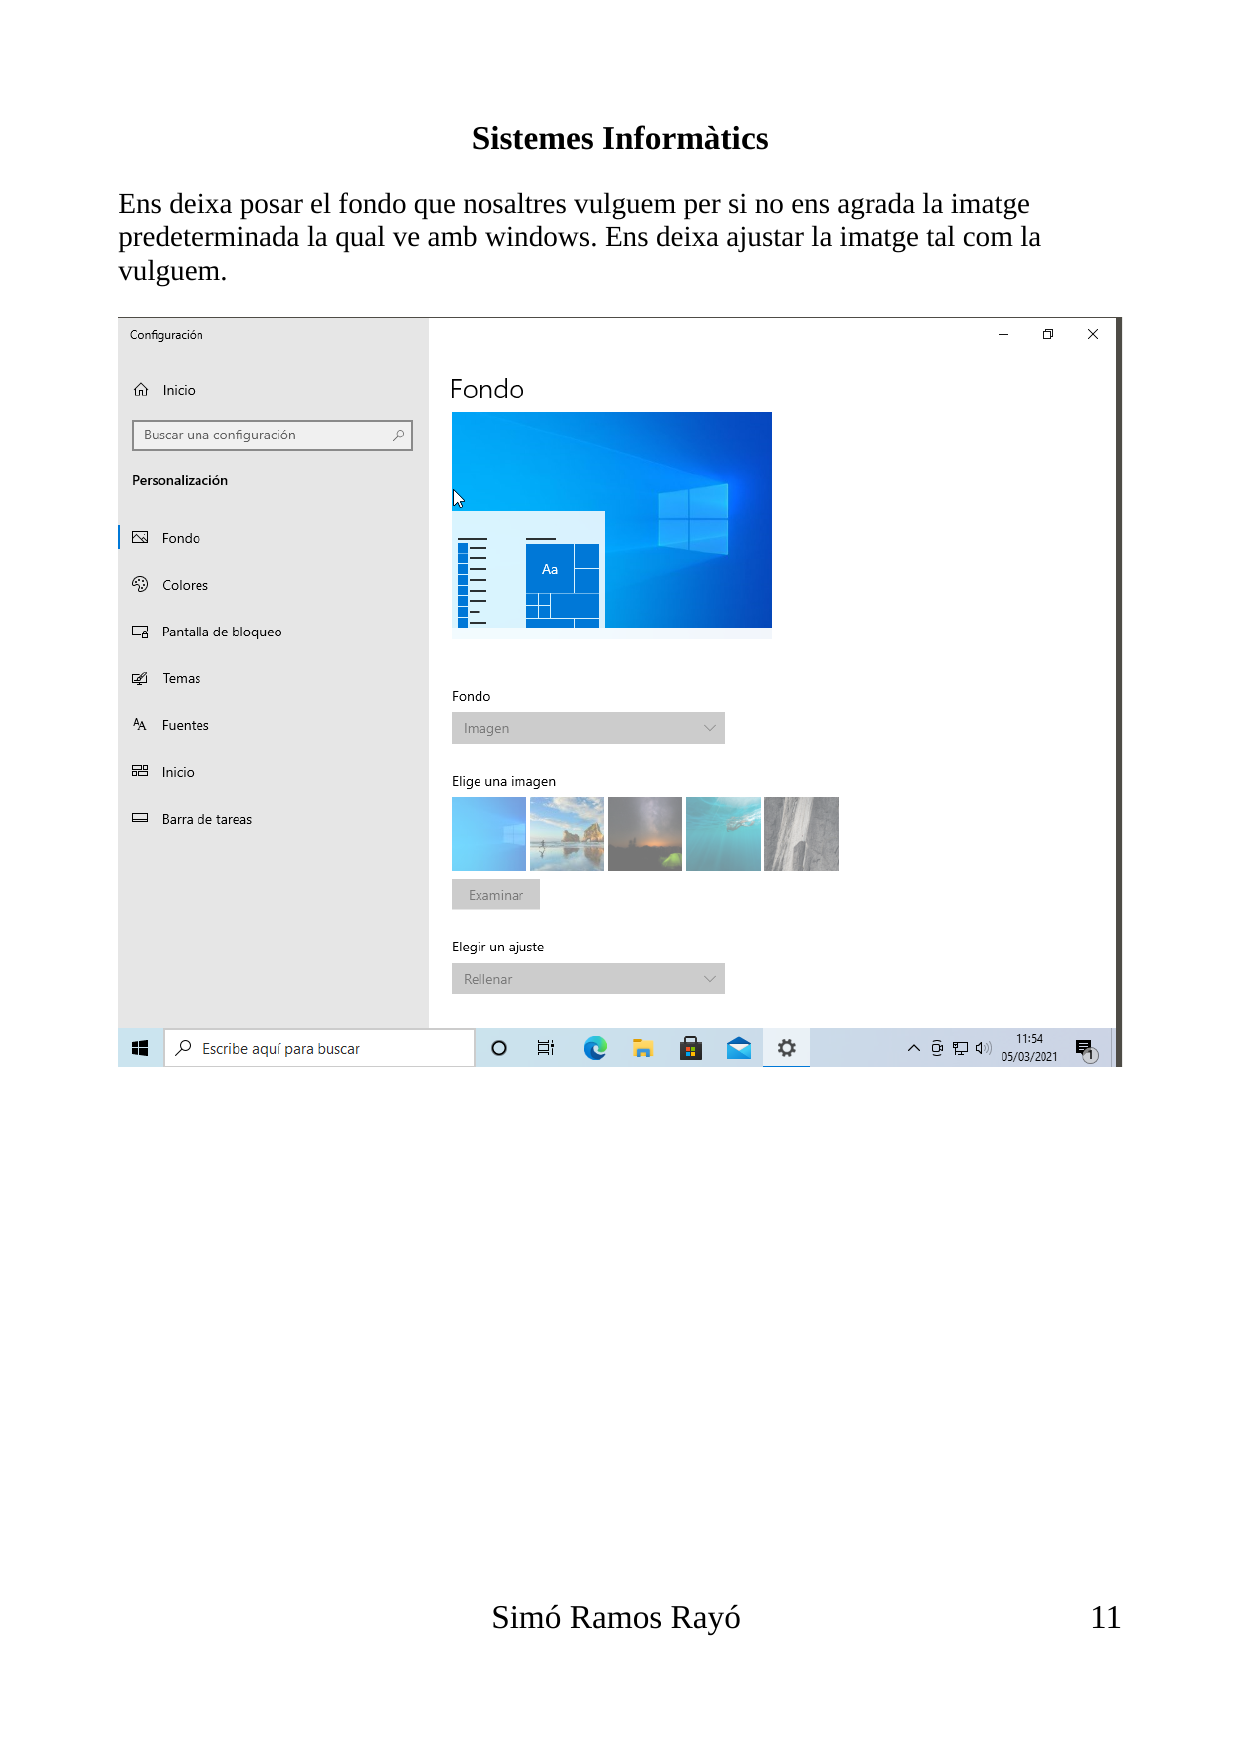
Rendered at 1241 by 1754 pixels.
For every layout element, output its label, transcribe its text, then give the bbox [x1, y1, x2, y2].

picture [118, 317, 1123, 1067]
text Ens deixa posar el fondo que nosaltres vulguem per si no ens agrada la imatge predeterminada la qual ve amb windows. Ens deixa ajustar la imatge tal com la vulguem. [118, 186, 1122, 287]
